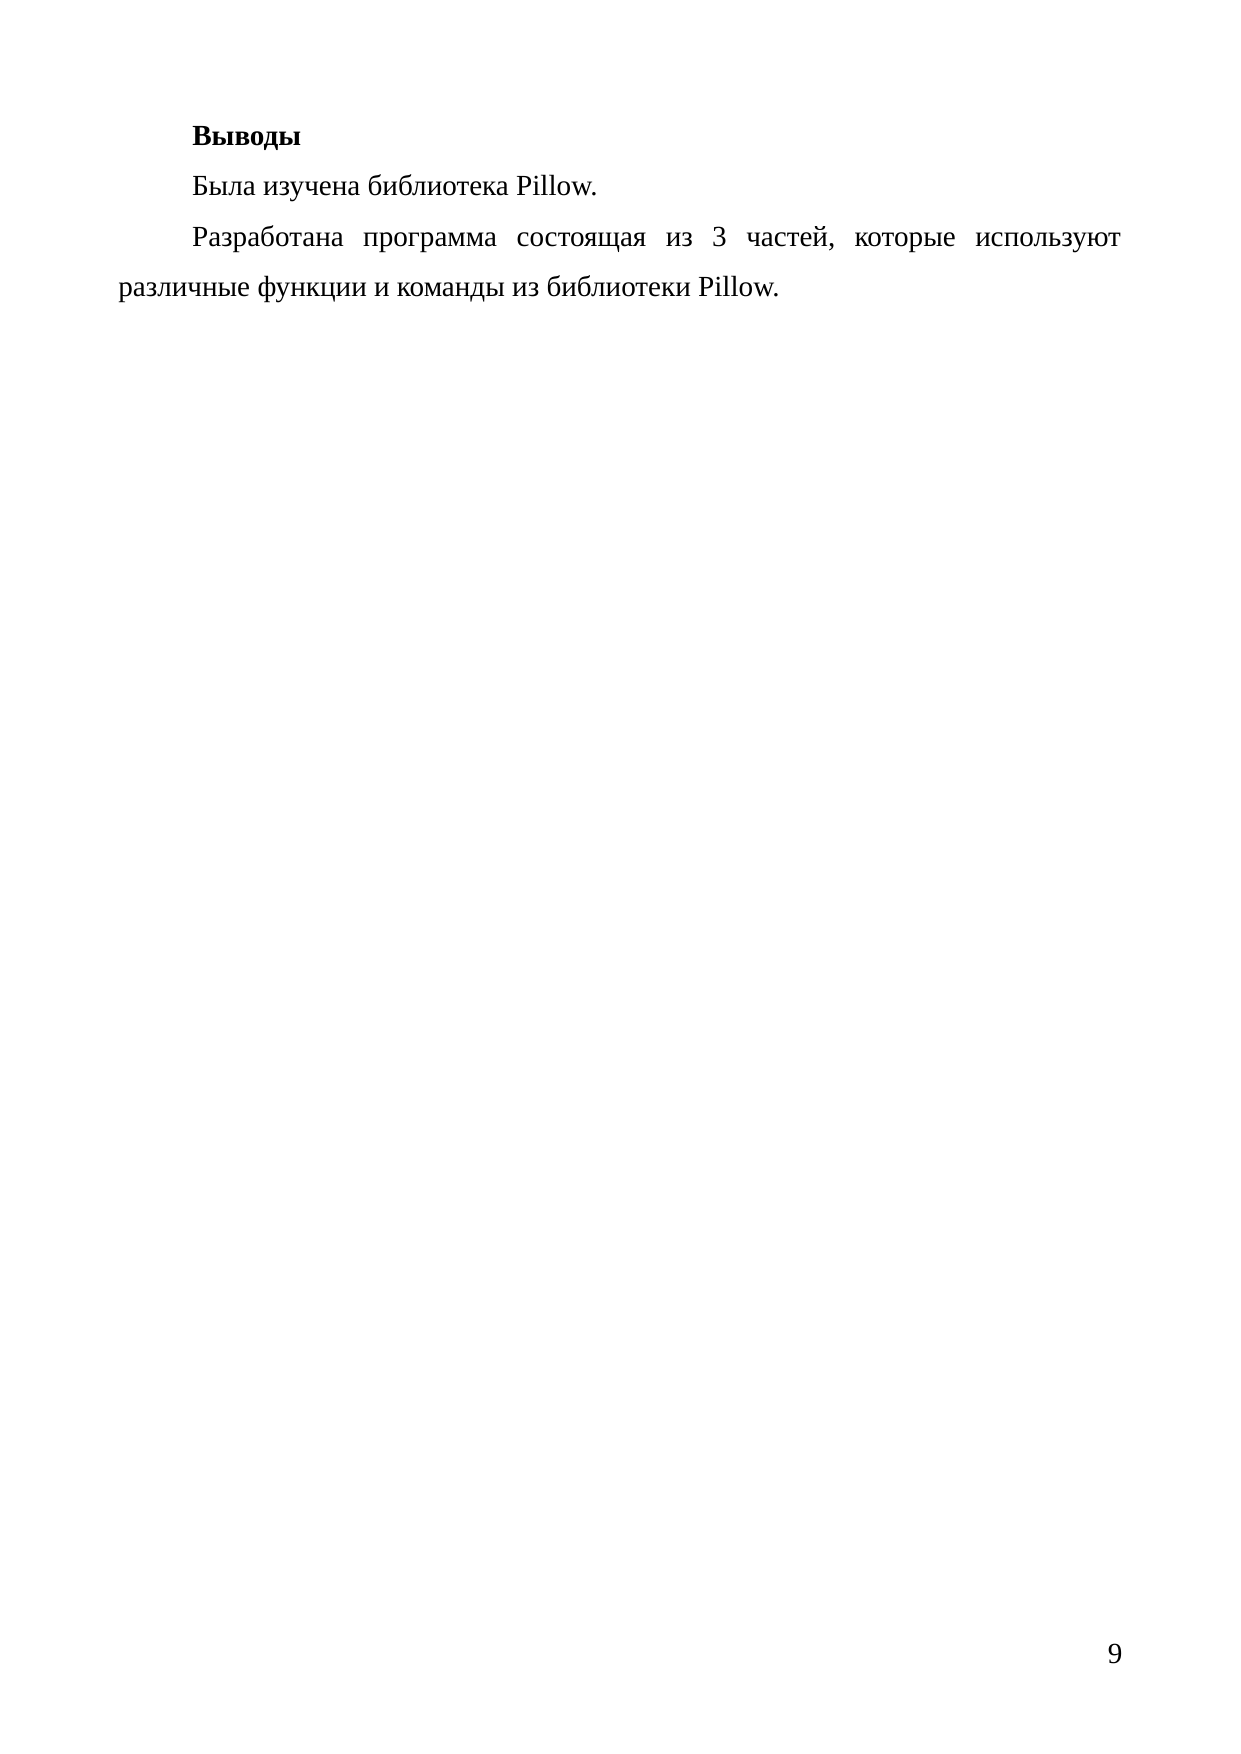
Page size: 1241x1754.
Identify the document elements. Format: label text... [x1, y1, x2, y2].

text Была изучена библиотека Pillow. [118, 168, 1122, 202]
subtitle Выводы [118, 118, 1122, 152]
text Разработана программа состоящая из 3 частей, которые используют различные функции и команды из библиотеки Pillow. [118, 219, 1122, 303]
